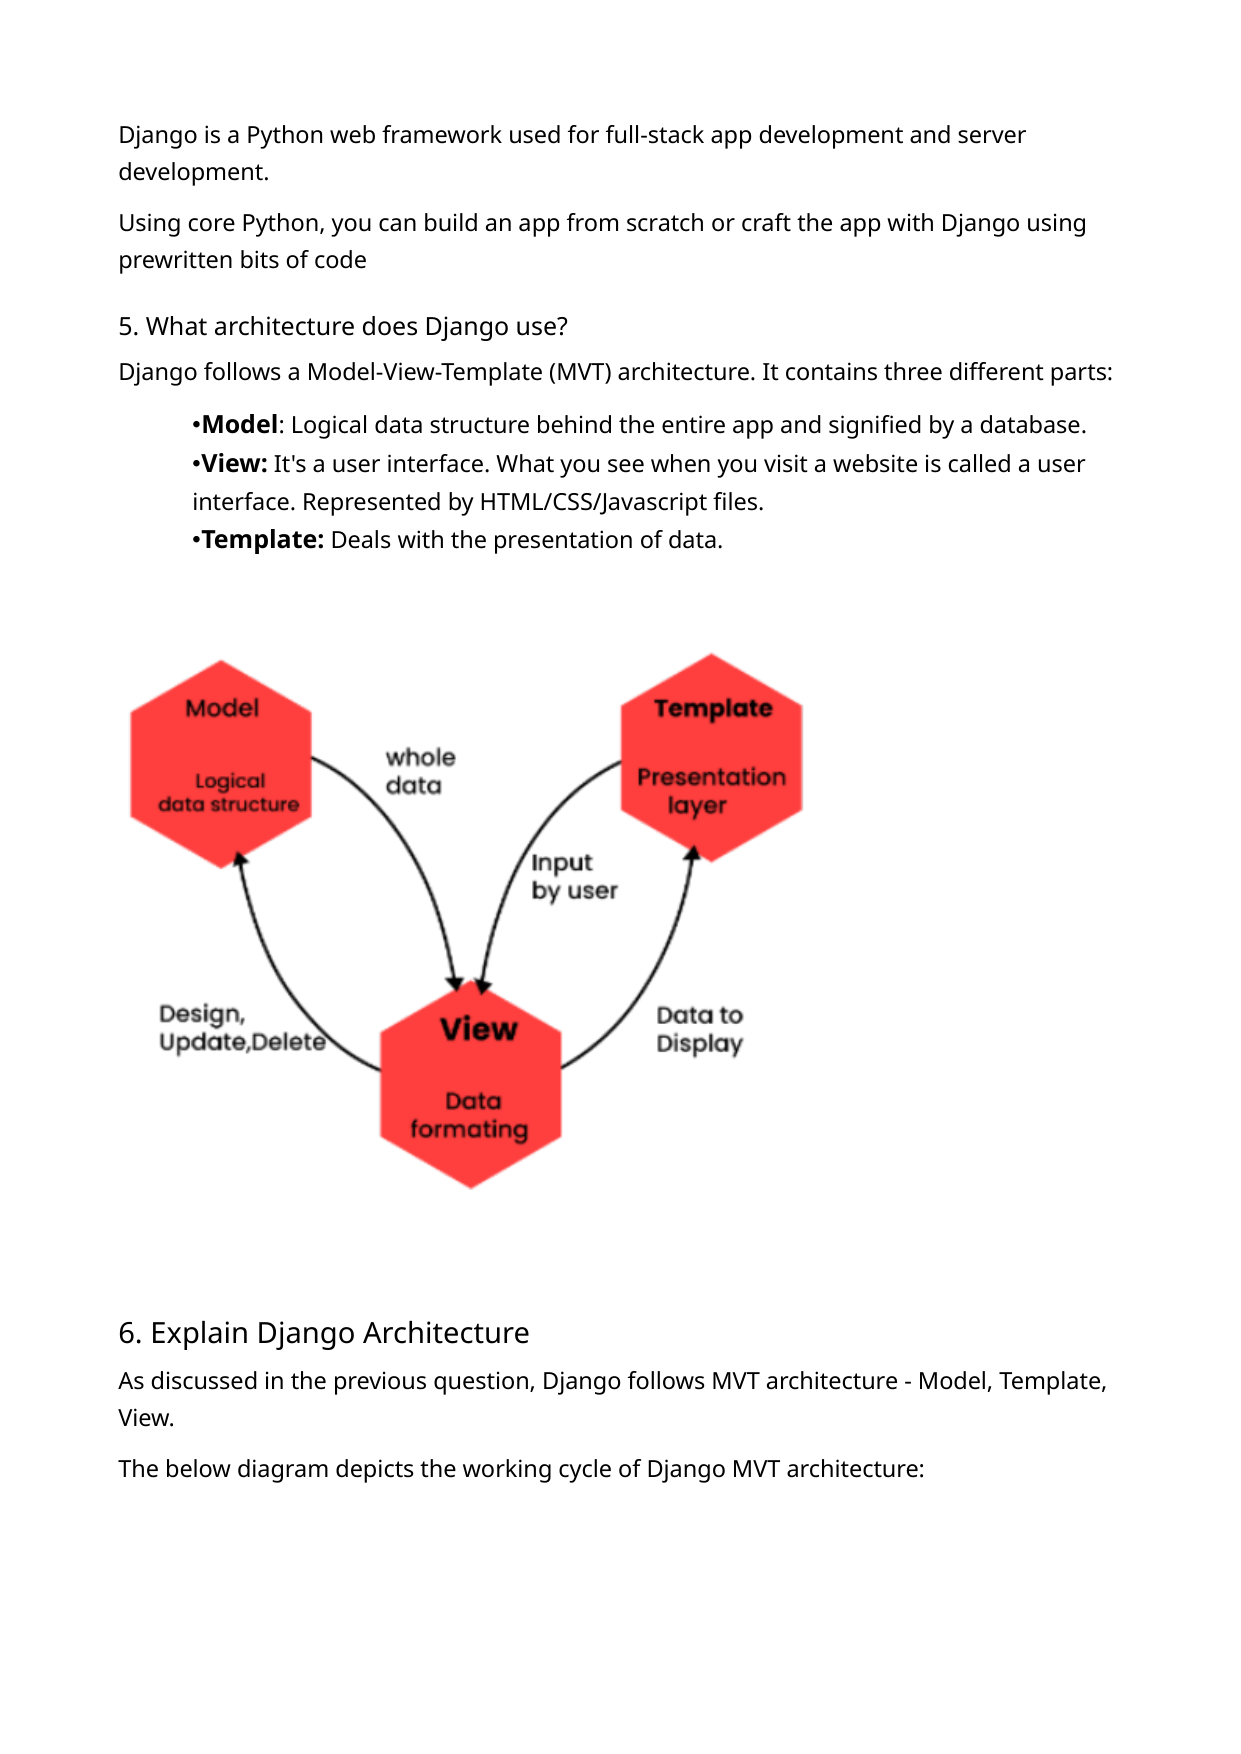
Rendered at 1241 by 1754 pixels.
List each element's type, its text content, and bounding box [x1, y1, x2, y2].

text Django is a Python web framework used for full-stack app development and server development. [118, 118, 1122, 187]
list View: It's a user interface. What you see when you visit a website is called a user interface. Represented by HTML/CSS/Javascript files. [118, 446, 1122, 517]
list Template: Deals with the presentation of data. [118, 522, 1122, 556]
subtitle 5. What architecture does Django use? [118, 309, 1122, 343]
text As discussed in the previous question, Django follows MVT architecture - Model, Template, View. [118, 1364, 1122, 1433]
list Model: Logical data structure behind the entire app and signified by a database. [118, 407, 1122, 441]
subtitle 6. Explain Django Architecture [118, 1312, 1122, 1352]
text Django follows a Model-View-Template (MVT) architecture. It contains three different parts: [118, 356, 1122, 387]
picture [118, 575, 822, 1279]
text The below diagram depicts the working cycle of Django MVT architecture: [118, 1452, 1122, 1484]
text Using core Python, you can build an app from scratch or craft the app with Django using prewritten bits of code [118, 206, 1122, 275]
